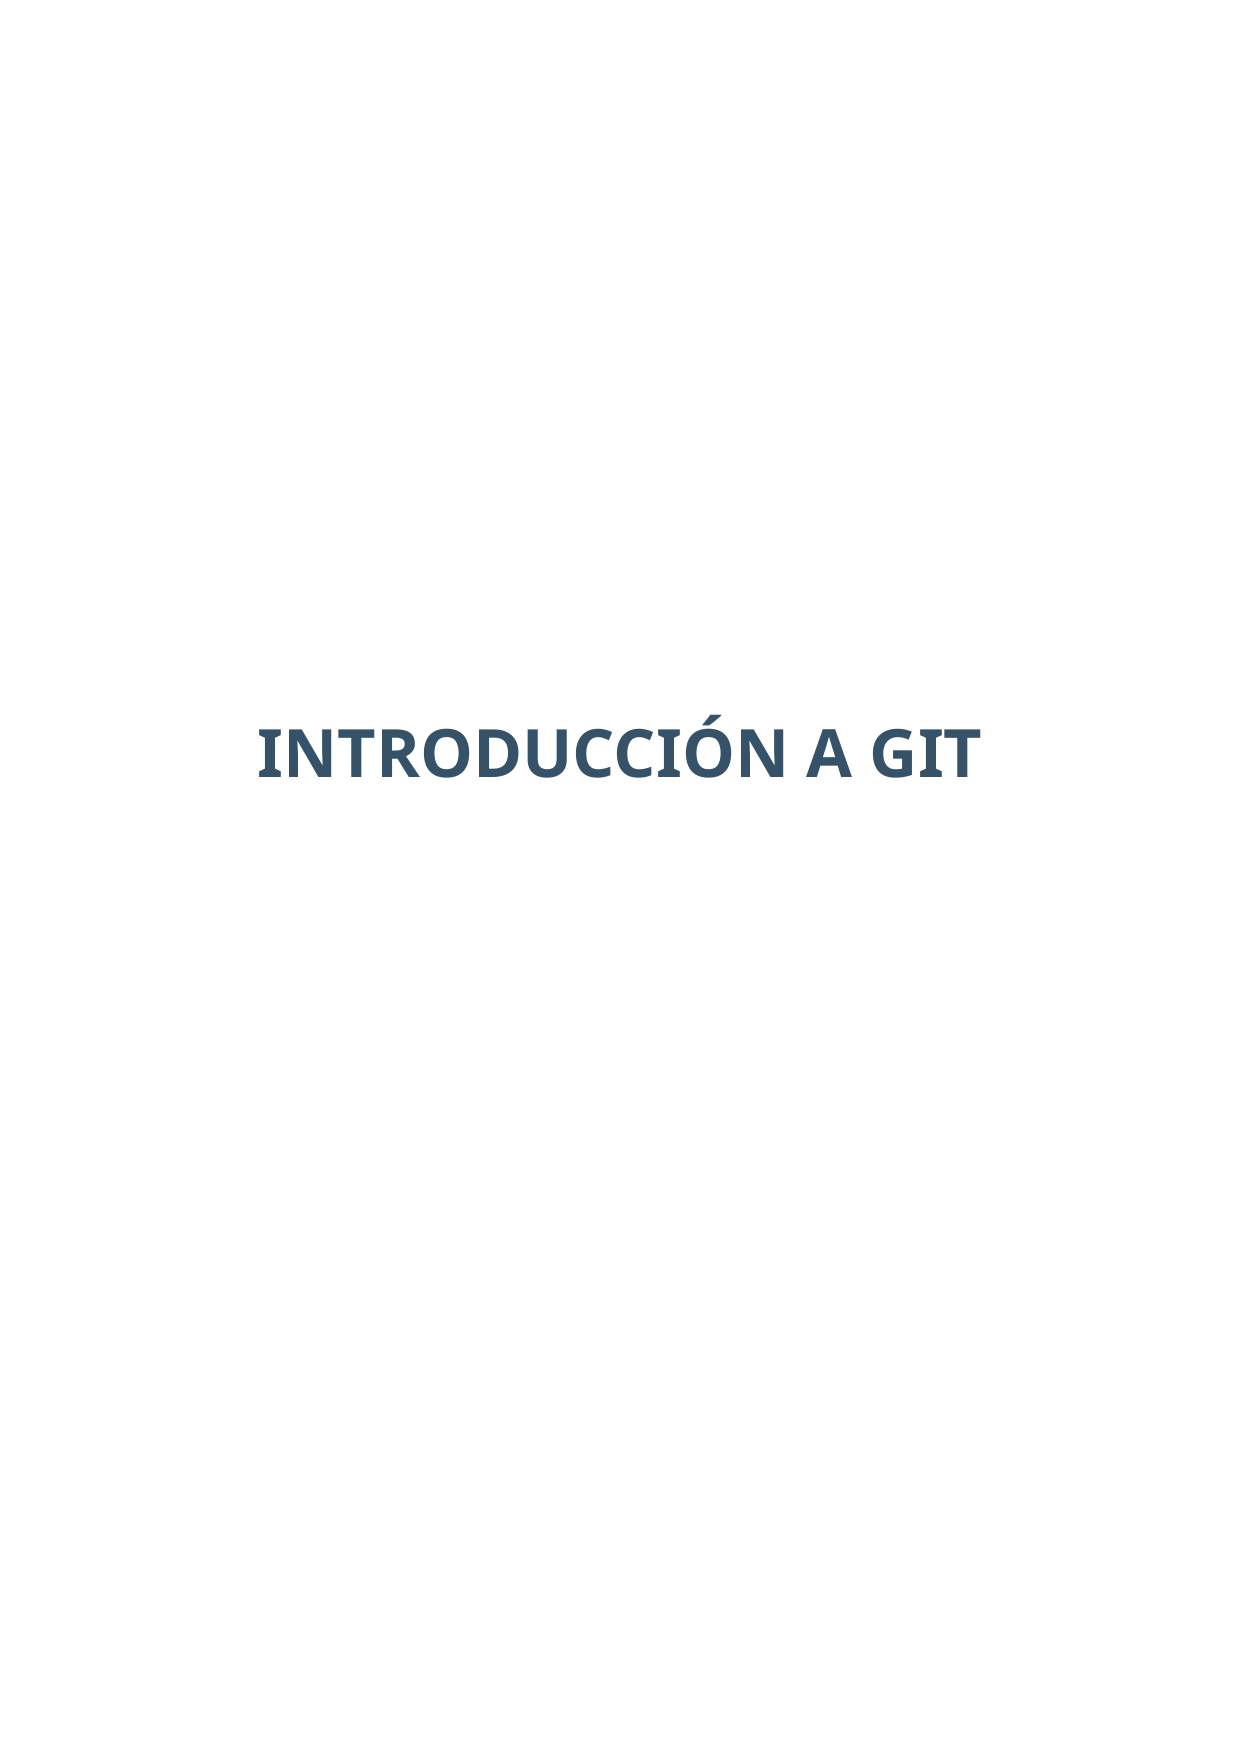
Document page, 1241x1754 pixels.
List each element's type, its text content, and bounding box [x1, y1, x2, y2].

text INTRODUCCIÓN A GIT [118, 706, 1122, 797]
